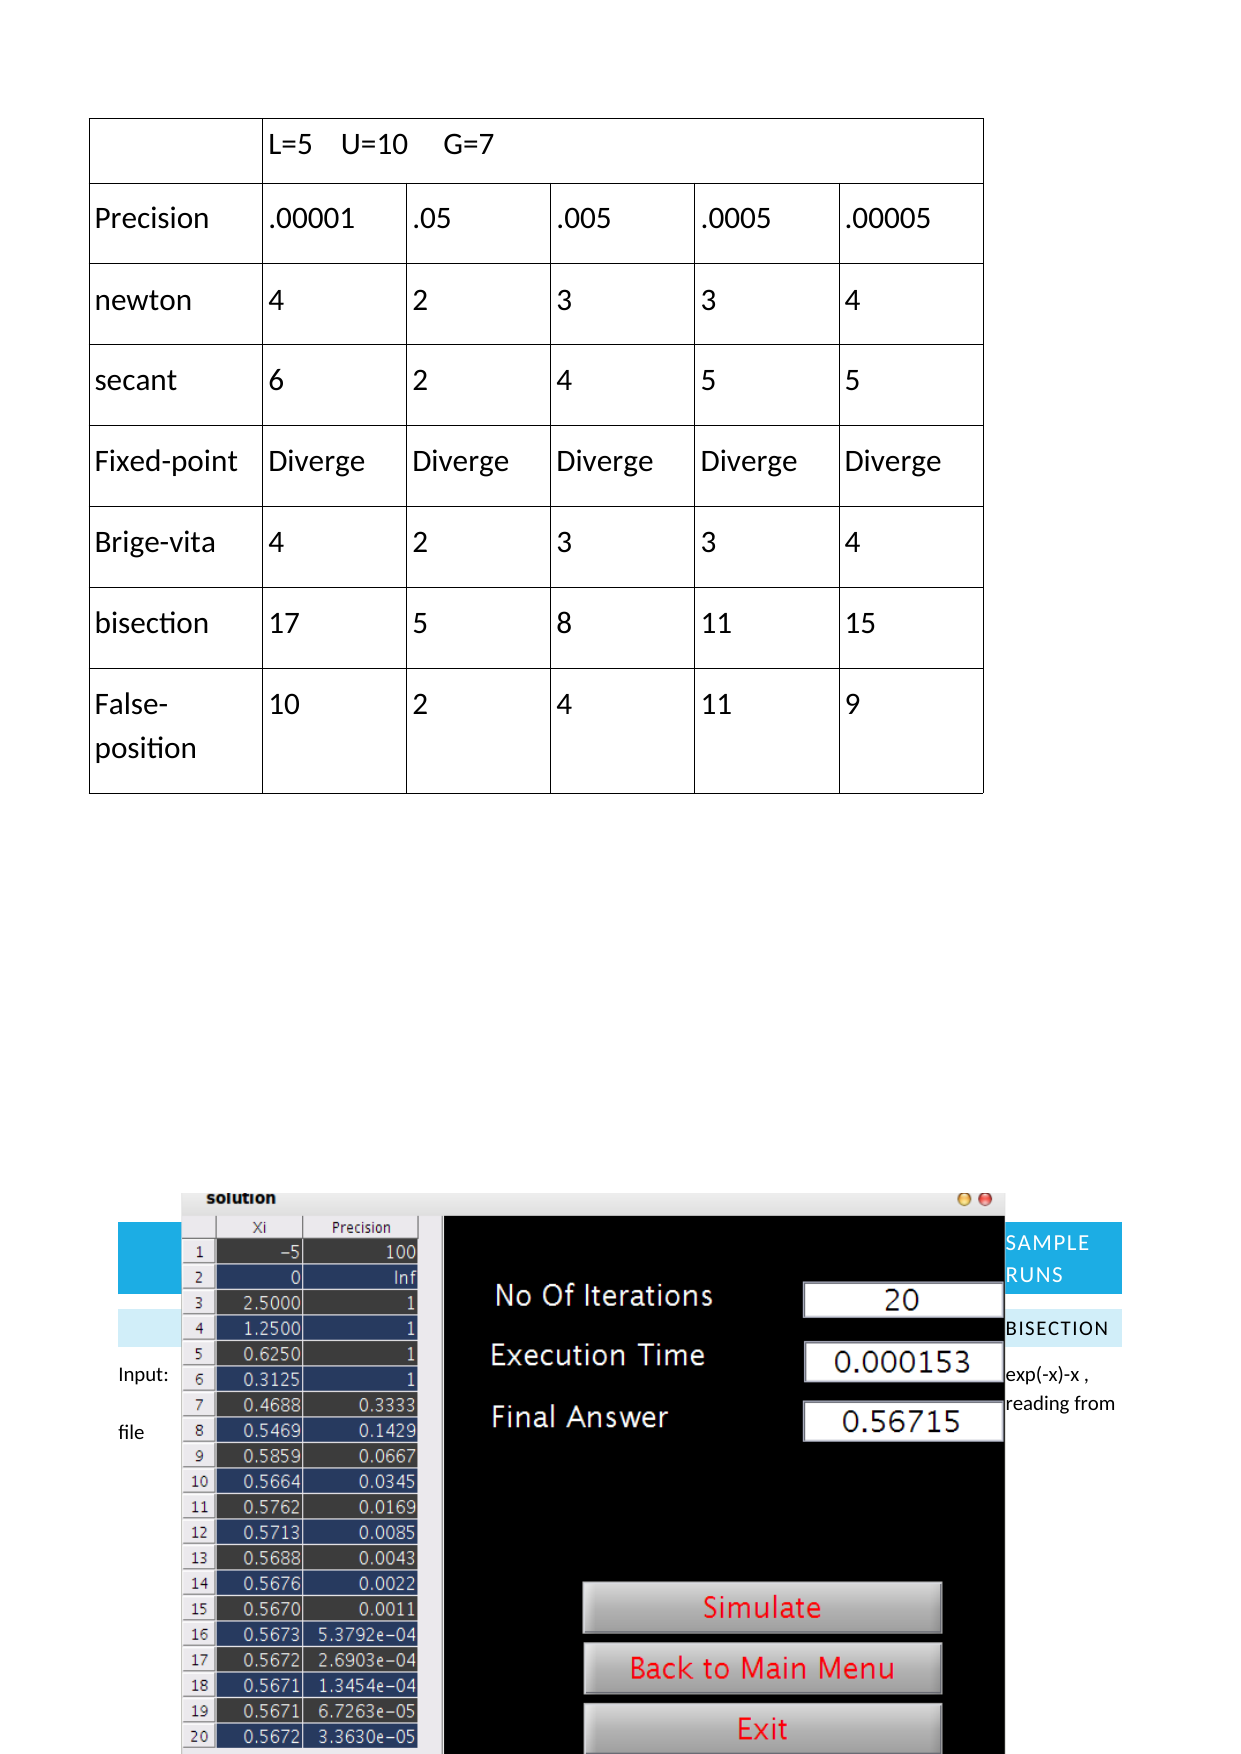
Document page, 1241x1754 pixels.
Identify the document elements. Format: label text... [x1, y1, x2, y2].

subtitle Bisection [1006, 1315, 1116, 1341]
subtitle [124, 1315, 181, 1341]
picture [181, 1193, 1006, 1754]
subtitle [124, 1228, 181, 1288]
table_cell Diverge [551, 426, 694, 506]
table_header L=5 U=10 G=7 [263, 119, 983, 182]
table_cell .005 [551, 184, 694, 263]
table_cell 17 [263, 588, 406, 668]
table_cell 4 [551, 669, 694, 793]
table_cell 9 [840, 669, 983, 793]
text Input: exp(-x)-x , reading from file [1006, 1361, 1122, 1445]
table_cell 3 [695, 507, 839, 587]
table_cell .00001 [263, 184, 406, 263]
table_cell 4 [840, 507, 983, 587]
table_cell .05 [407, 184, 550, 263]
table_cell 5 [840, 345, 983, 425]
table_cell 4 [551, 345, 694, 425]
table_header [90, 119, 262, 182]
table_cell 15 [840, 588, 983, 668]
table_cell secant [90, 345, 262, 425]
table_cell 2 [407, 264, 550, 344]
table_cell newton [90, 264, 262, 344]
table_cell bisection [90, 588, 262, 668]
subtitle Sample runs [1006, 1228, 1116, 1288]
table_cell 2 [407, 669, 550, 793]
table_cell 3 [695, 264, 839, 344]
table_cell 11 [695, 669, 839, 793]
table_cell Fixed-point [90, 426, 262, 506]
table_cell Precision [90, 184, 262, 263]
table_cell 4 [263, 264, 406, 344]
table_cell 5 [407, 588, 550, 668]
table_cell 10 [263, 669, 406, 793]
text Input: exp(-x)-x , reading from file [118, 1361, 181, 1445]
table_cell Brige-vita [90, 507, 262, 587]
table_cell 3 [551, 507, 694, 587]
table_cell 8 [551, 588, 694, 668]
table_cell False-position [90, 669, 262, 793]
table_cell 5 [695, 345, 839, 425]
table_cell 2 [407, 507, 550, 587]
table_cell 2 [407, 345, 550, 425]
table_cell Diverge [407, 426, 550, 506]
table_cell 6 [263, 345, 406, 425]
table_cell Diverge [263, 426, 406, 506]
table_cell Diverge [840, 426, 983, 506]
table_cell Diverge [695, 426, 839, 506]
table_cell 4 [840, 264, 983, 344]
table_cell .0005 [695, 184, 839, 263]
table_cell 11 [695, 588, 839, 668]
table_cell .00005 [840, 184, 983, 263]
table_cell 4 [263, 507, 406, 587]
table_cell 3 [551, 264, 694, 344]
